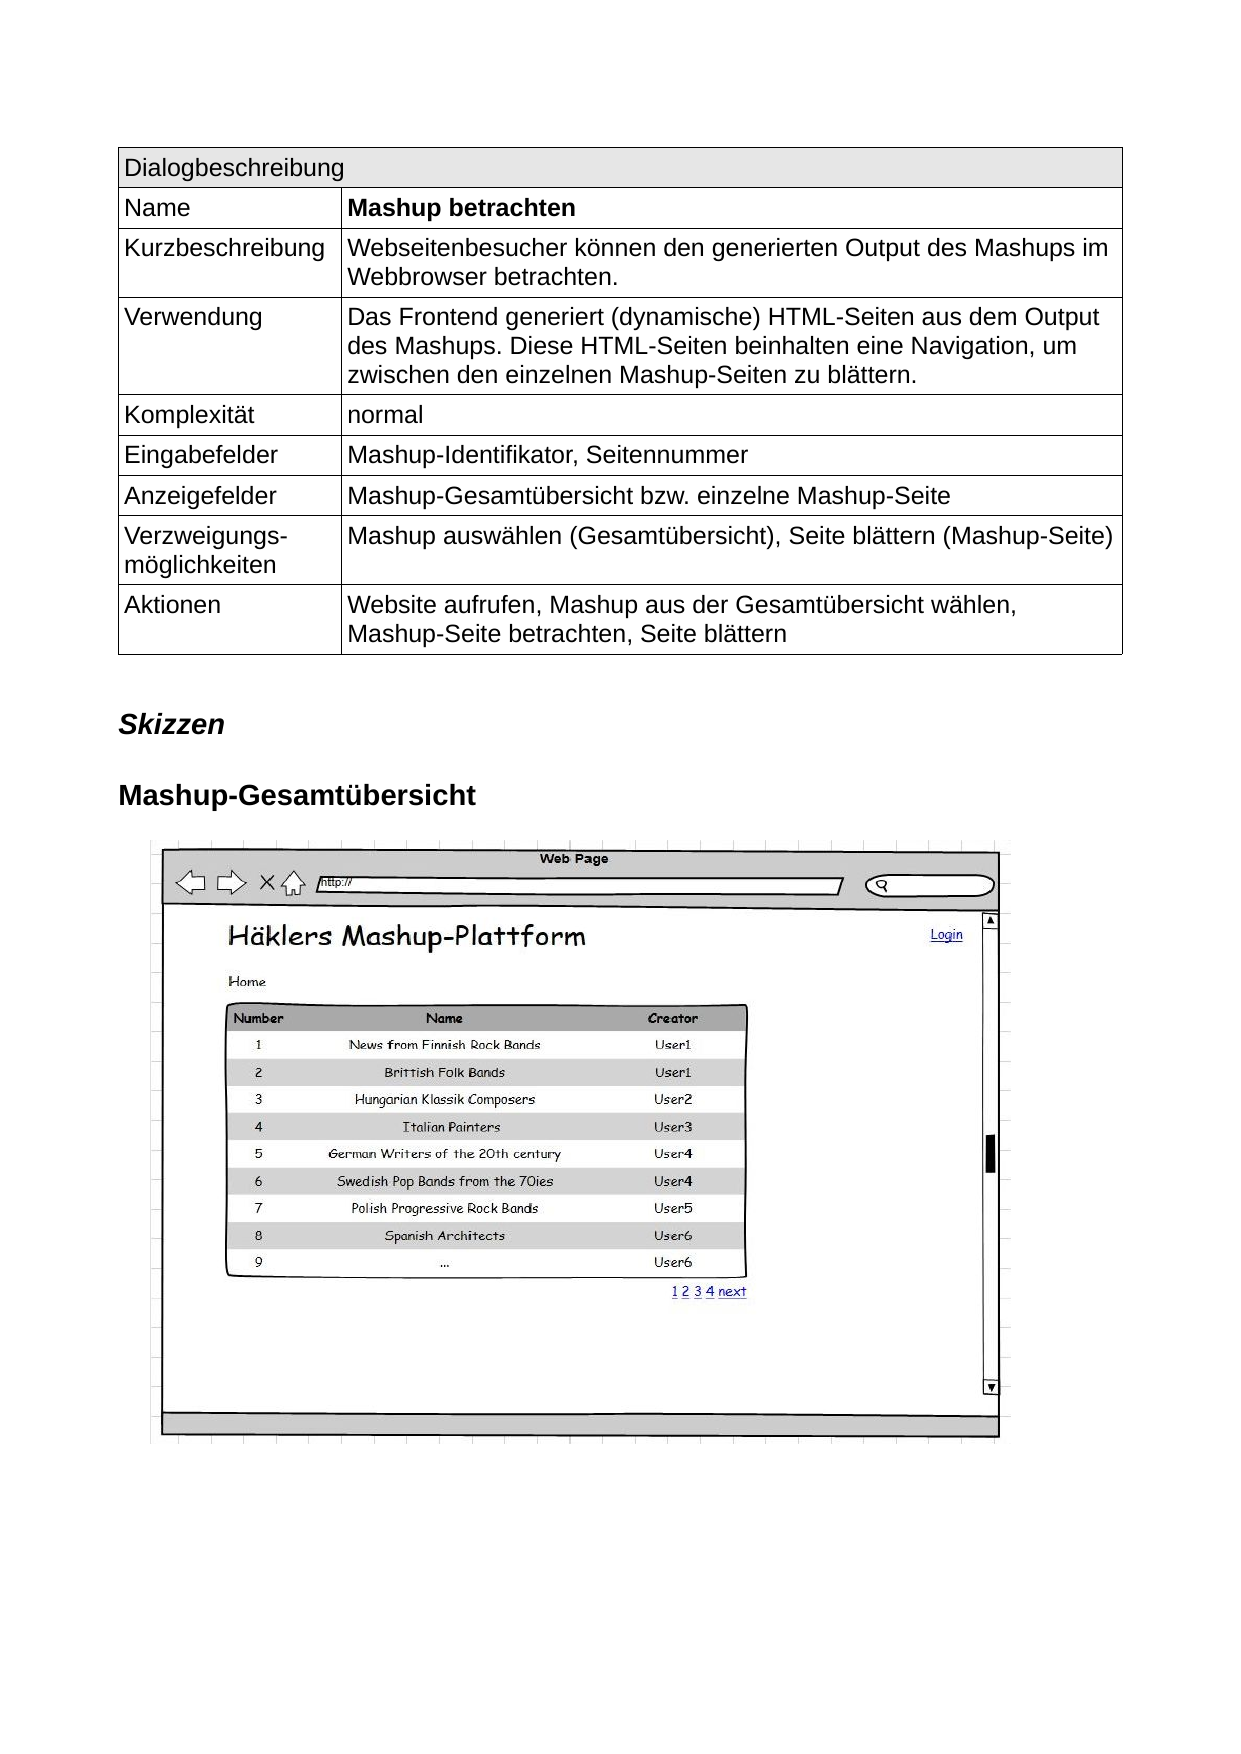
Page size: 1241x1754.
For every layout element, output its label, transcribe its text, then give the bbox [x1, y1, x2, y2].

table_cell Website aufrufen, Mashup aus der Gesamtübersicht wählen, Mashup-Seite betrachten, Seite blättern [342, 585, 1122, 653]
table_cell Mashup-Identifikator, Seitennummer [342, 436, 1122, 475]
picture [150, 840, 1011, 1444]
table_cell Aktionen [119, 585, 341, 653]
subtitle Mashup-Gesamtübersicht [118, 778, 1122, 812]
table_cell Anzeigefelder [119, 476, 341, 515]
table_cell Mashup betrachten [342, 188, 1122, 227]
subtitle Skizzen [118, 707, 1122, 741]
table_cell Name [119, 188, 341, 227]
table_cell Das Frontend generiert (dynamische) HTML-Seiten aus dem Output des Mashups. Diese HTML-Seiten beinhalten eine Navigation, um zwischen den einzelnen Mashup-Seiten zu blättern. [342, 298, 1122, 394]
table_cell Verzweigungs-möglichkeiten [119, 516, 341, 584]
table_cell Webseitenbesucher können den generierten Output des Mashups im Webbrowser betrachten. [342, 229, 1122, 297]
table_cell Mashup auswählen (Gesamtübersicht), Seite blättern (Mashup-Seite) [342, 516, 1122, 584]
table_header Dialogbeschreibung [119, 148, 1122, 187]
table_cell normal [342, 395, 1122, 435]
table_cell Eingabefelder [119, 436, 341, 475]
table_cell Verwendung [119, 298, 341, 394]
table_cell Mashup-Gesamtübersicht bzw. einzelne Mashup-Seite [342, 476, 1122, 515]
table_cell Kurzbeschreibung [119, 229, 341, 297]
table_cell Komplexität [119, 395, 341, 435]
